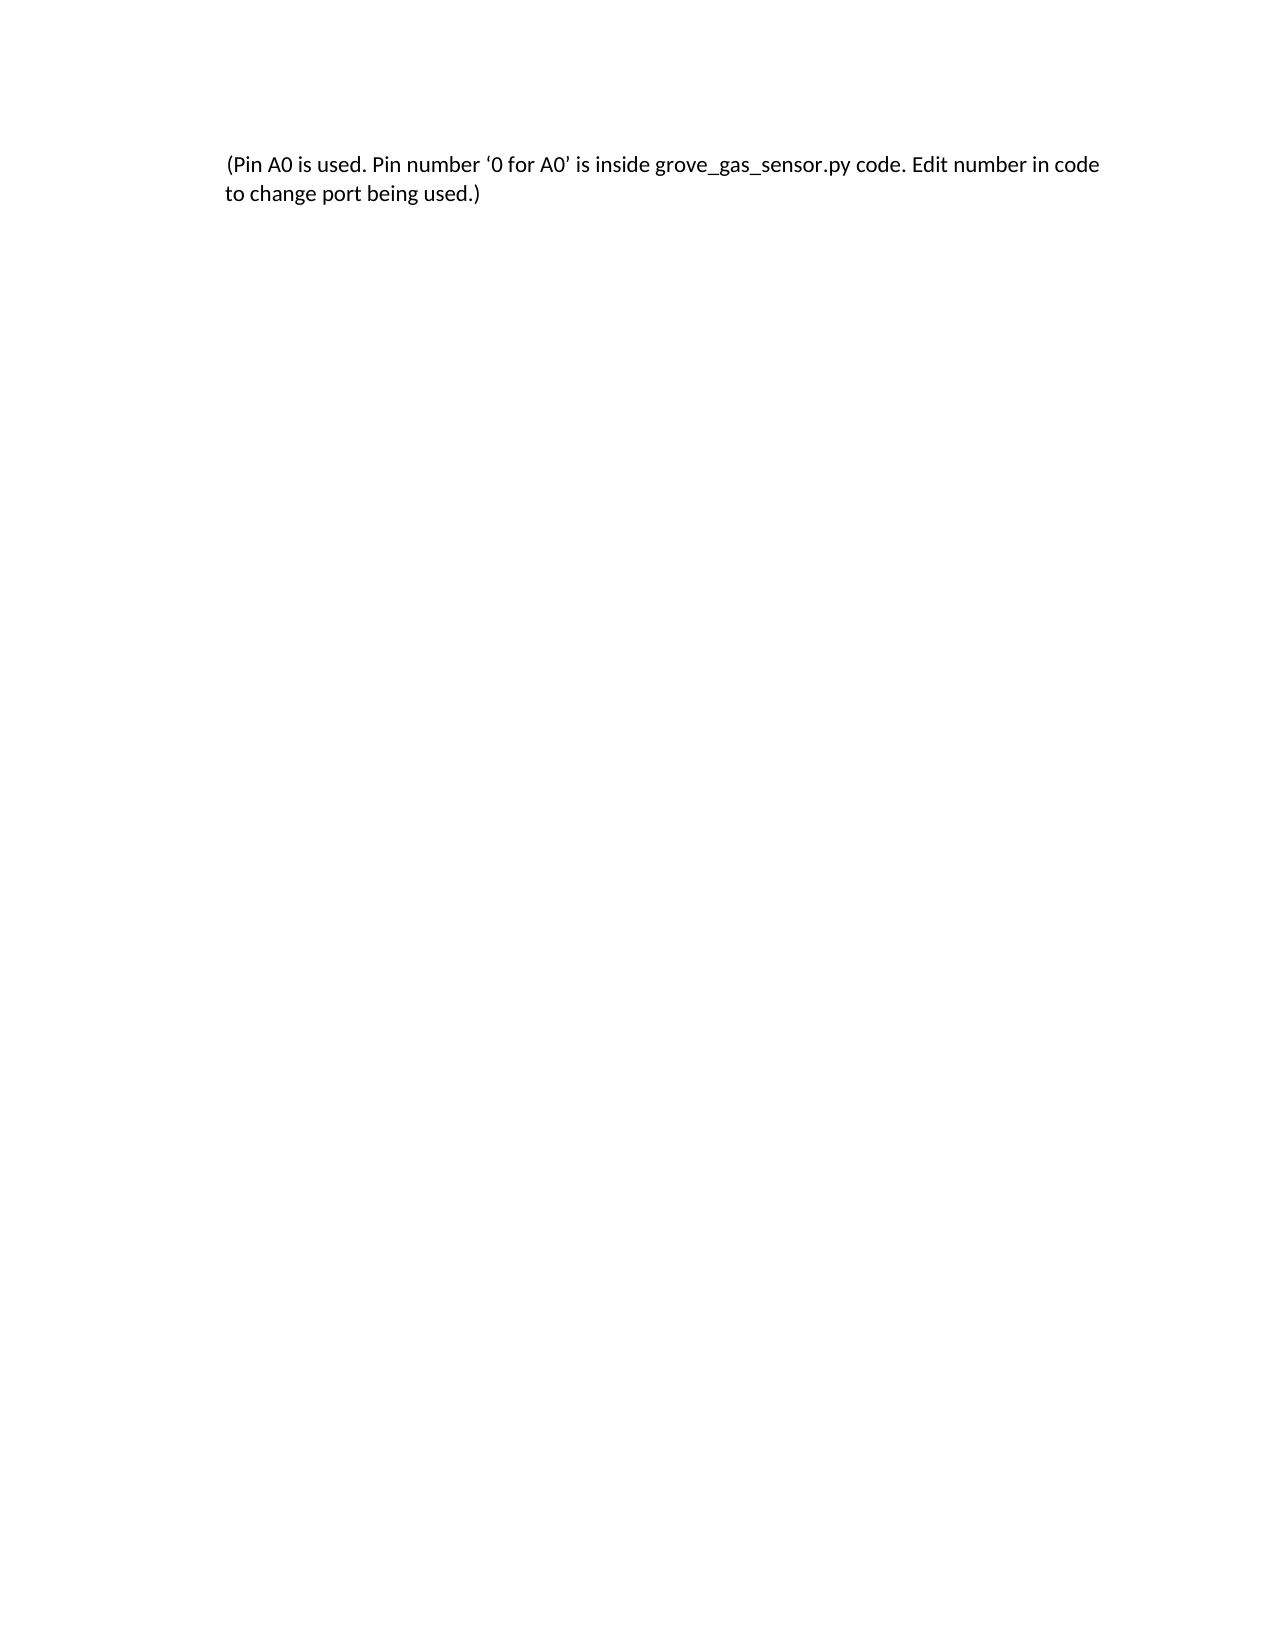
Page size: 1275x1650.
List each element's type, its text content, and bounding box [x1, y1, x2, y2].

list (Pin A0 is used. Pin number ‘0 for A0’ is inside grove_gas_sensor.py code. Edit number in code to change port being used.) [225, 150, 1125, 207]
